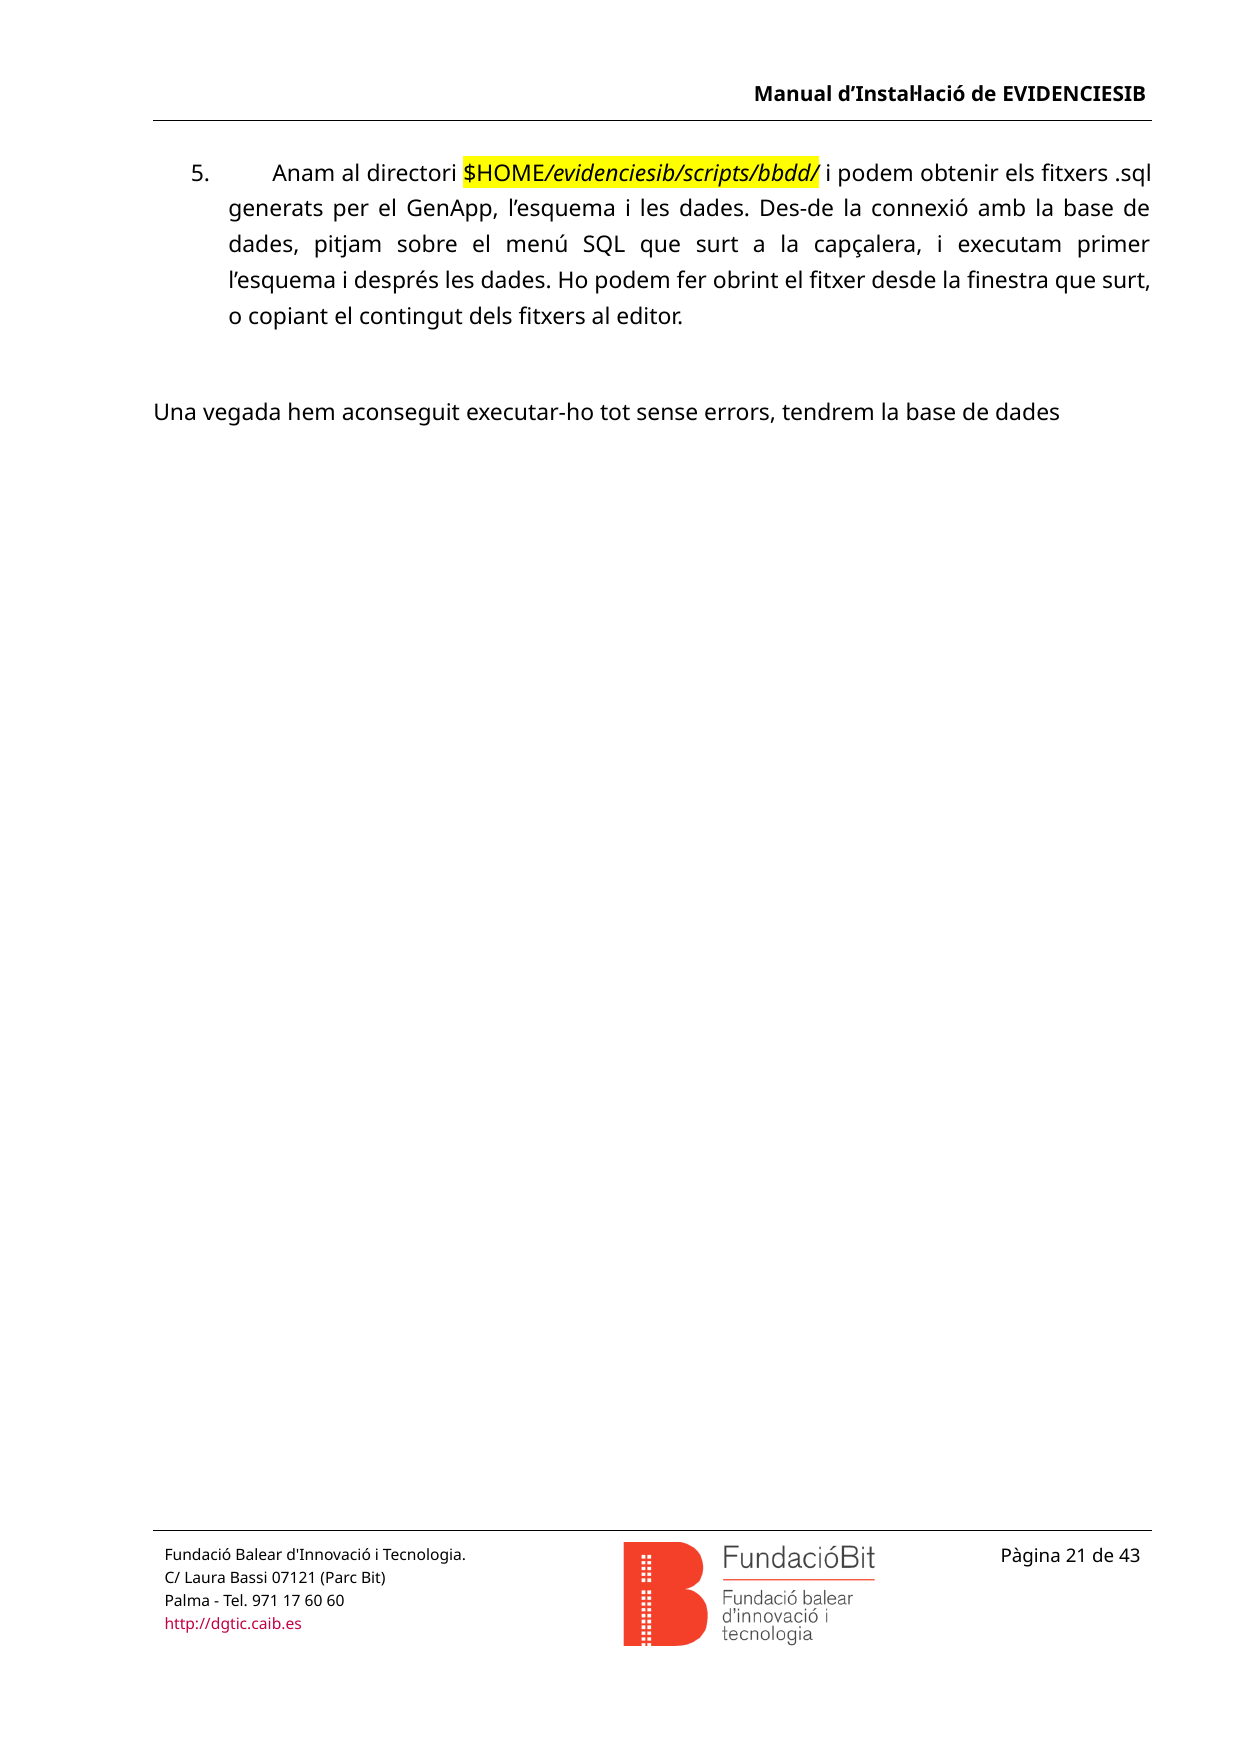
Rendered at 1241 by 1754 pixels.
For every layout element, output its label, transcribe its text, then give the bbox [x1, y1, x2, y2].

text Una vegada hem aconseguit executar-ho tot sense errors, tendrem la base de dades [153, 396, 1152, 427]
picture [623, 1542, 875, 1646]
list Anam al directori $HOME/evidenciesib/scripts/bbdd/ i podem obtenir els fitxers .sql generats per el GenApp, l’esquema i les dades. Des-de la connexió amb la base de dades, pitjam sobre el menú SQL que surt a la capçalera, i executam primer l’esquema i després les dades. Ho podem fer obrint el fitxer desde la finestra que surt, o copiant el contingut dels fitxers al editor. [191, 156, 1152, 331]
